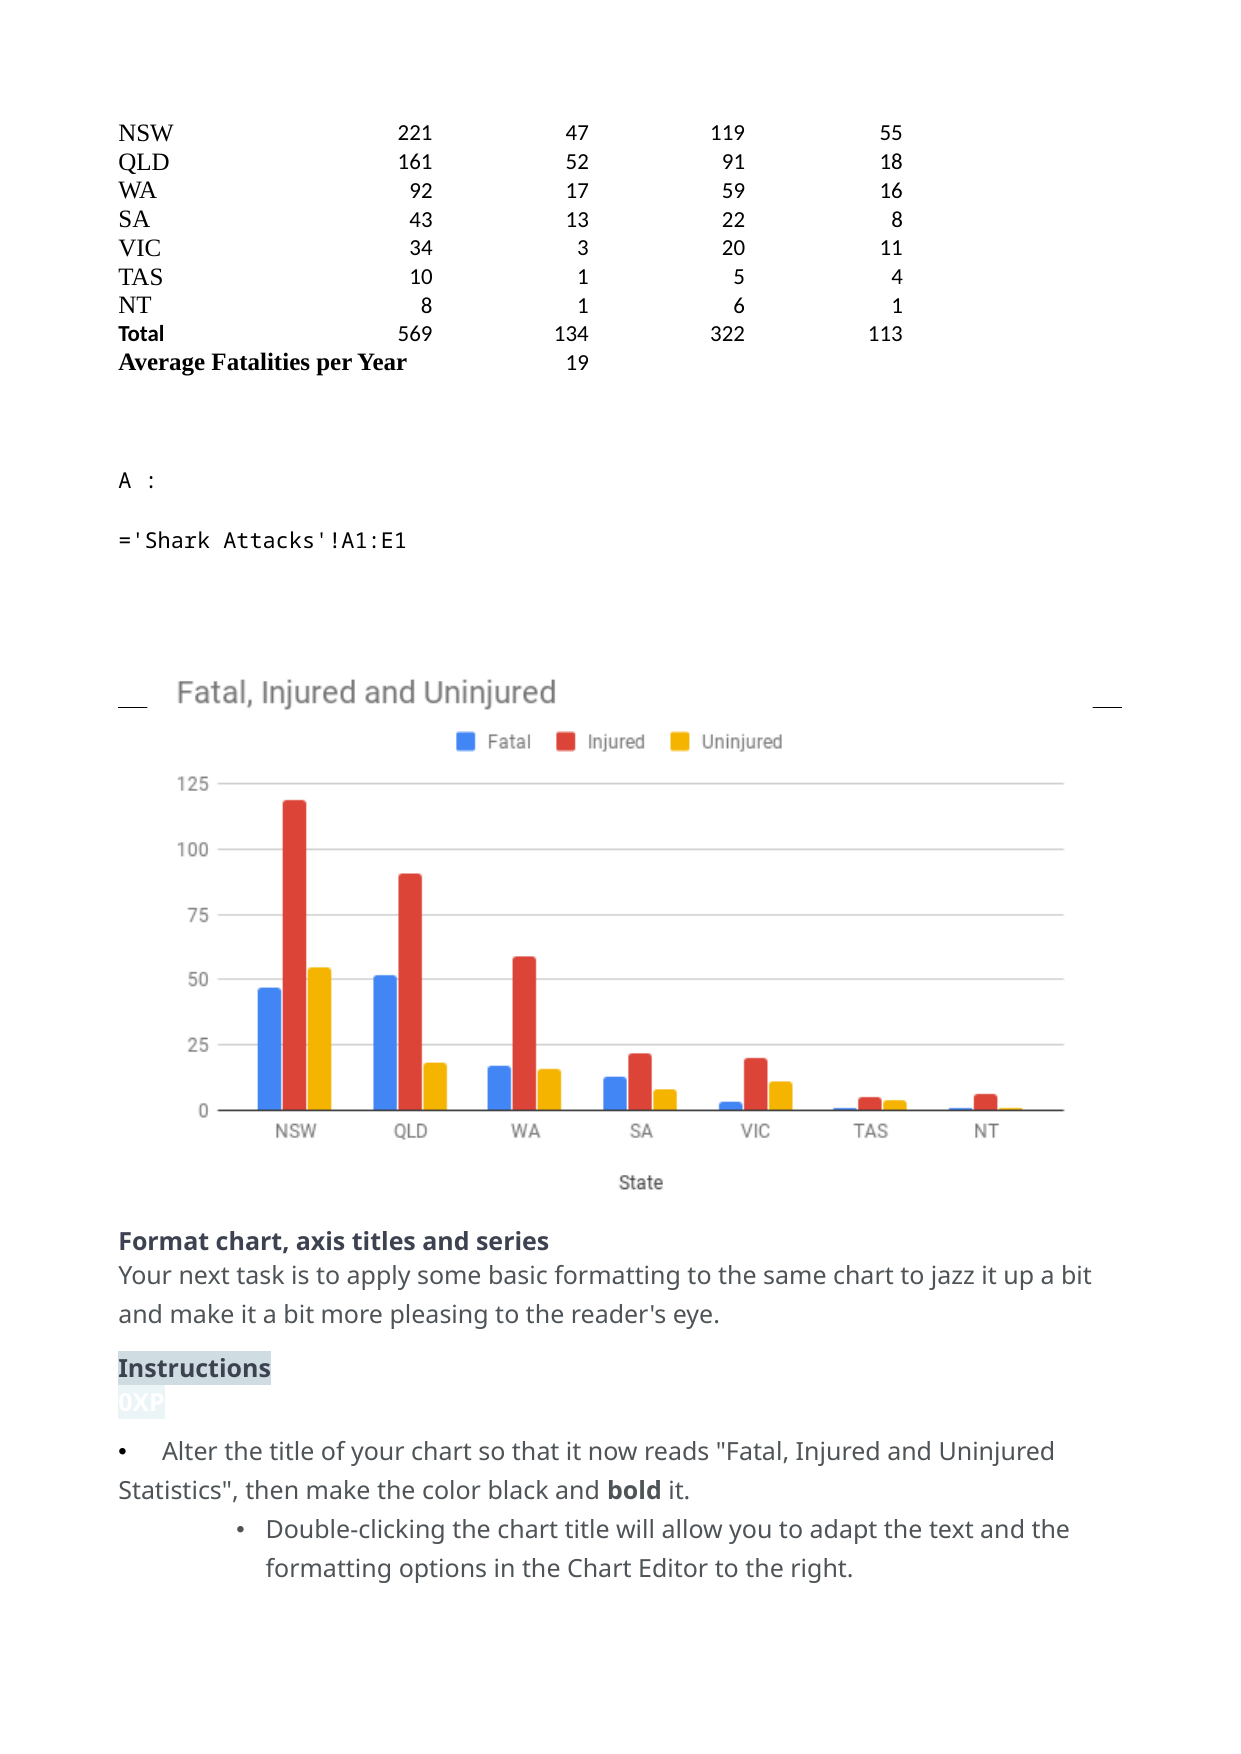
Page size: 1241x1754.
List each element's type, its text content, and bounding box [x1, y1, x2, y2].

text ='Shark Attacks'!A1:E1 [118, 525, 1122, 555]
table_cell Average Fatalities per Year [118, 348, 432, 376]
table_cell 134 [432, 319, 588, 347]
table_cell 13 [432, 204, 588, 233]
table_cell 92 [276, 176, 432, 204]
subtitle Instructions [118, 1351, 1109, 1385]
table_cell 221 [276, 118, 432, 147]
table_cell 18 [745, 147, 902, 176]
table_cell 8 [745, 204, 902, 233]
table_cell Total [118, 319, 276, 347]
table_cell 5 [589, 262, 745, 291]
table_cell NSW [118, 118, 276, 147]
table_cell 17 [432, 176, 588, 204]
table_cell SA [118, 204, 276, 233]
table_cell 119 [589, 118, 745, 147]
subtitle Format chart, axis titles and series [118, 750, 1122, 1258]
text 0XP [118, 1385, 1109, 1419]
table_cell 19 [432, 348, 588, 376]
table_cell 322 [589, 319, 745, 347]
table_cell 569 [276, 319, 432, 347]
table_cell 113 [745, 319, 902, 347]
table_cell TAS [118, 262, 276, 291]
table_cell 161 [276, 147, 432, 176]
table_cell NT [118, 291, 276, 319]
table_cell 43 [276, 204, 432, 233]
table_cell 4 [745, 262, 902, 291]
table_cell 59 [589, 176, 745, 204]
table_cell 6 [589, 291, 745, 319]
table_cell 47 [432, 118, 588, 147]
list Alter the title of your chart so that it now reads "Fatal, Injured and Uninjured Statistics", then make the color black and bold it. [118, 1434, 1122, 1507]
table_cell 20 [589, 233, 745, 262]
table_cell QLD [118, 147, 276, 176]
table_cell 1 [745, 291, 902, 319]
table_cell 11 [745, 233, 902, 262]
table_cell 3 [432, 233, 588, 262]
table_cell 22 [589, 204, 745, 233]
table_cell [745, 348, 902, 376]
text Your next task is to apply some basic formatting to the same chart to jazz it up a bit and make it a bit more pleasing to the reader's eye. [118, 1258, 1122, 1331]
table_cell 55 [745, 118, 902, 147]
table_cell 16 [745, 176, 902, 204]
table_cell 91 [589, 147, 745, 176]
table_cell 10 [276, 262, 432, 291]
table_cell 52 [432, 147, 588, 176]
list Double-clicking the chart title will allow you to adapt the text and the formatting options in the Chart Editor to the right. [236, 1512, 1122, 1585]
table_cell WA [118, 176, 276, 204]
table_cell 1 [432, 262, 588, 291]
table_cell 8 [276, 291, 432, 319]
text A : [118, 466, 1122, 495]
table_cell 34 [276, 233, 432, 262]
table_cell 1 [432, 291, 588, 319]
table_cell VIC [118, 233, 276, 262]
table_cell [589, 348, 745, 376]
